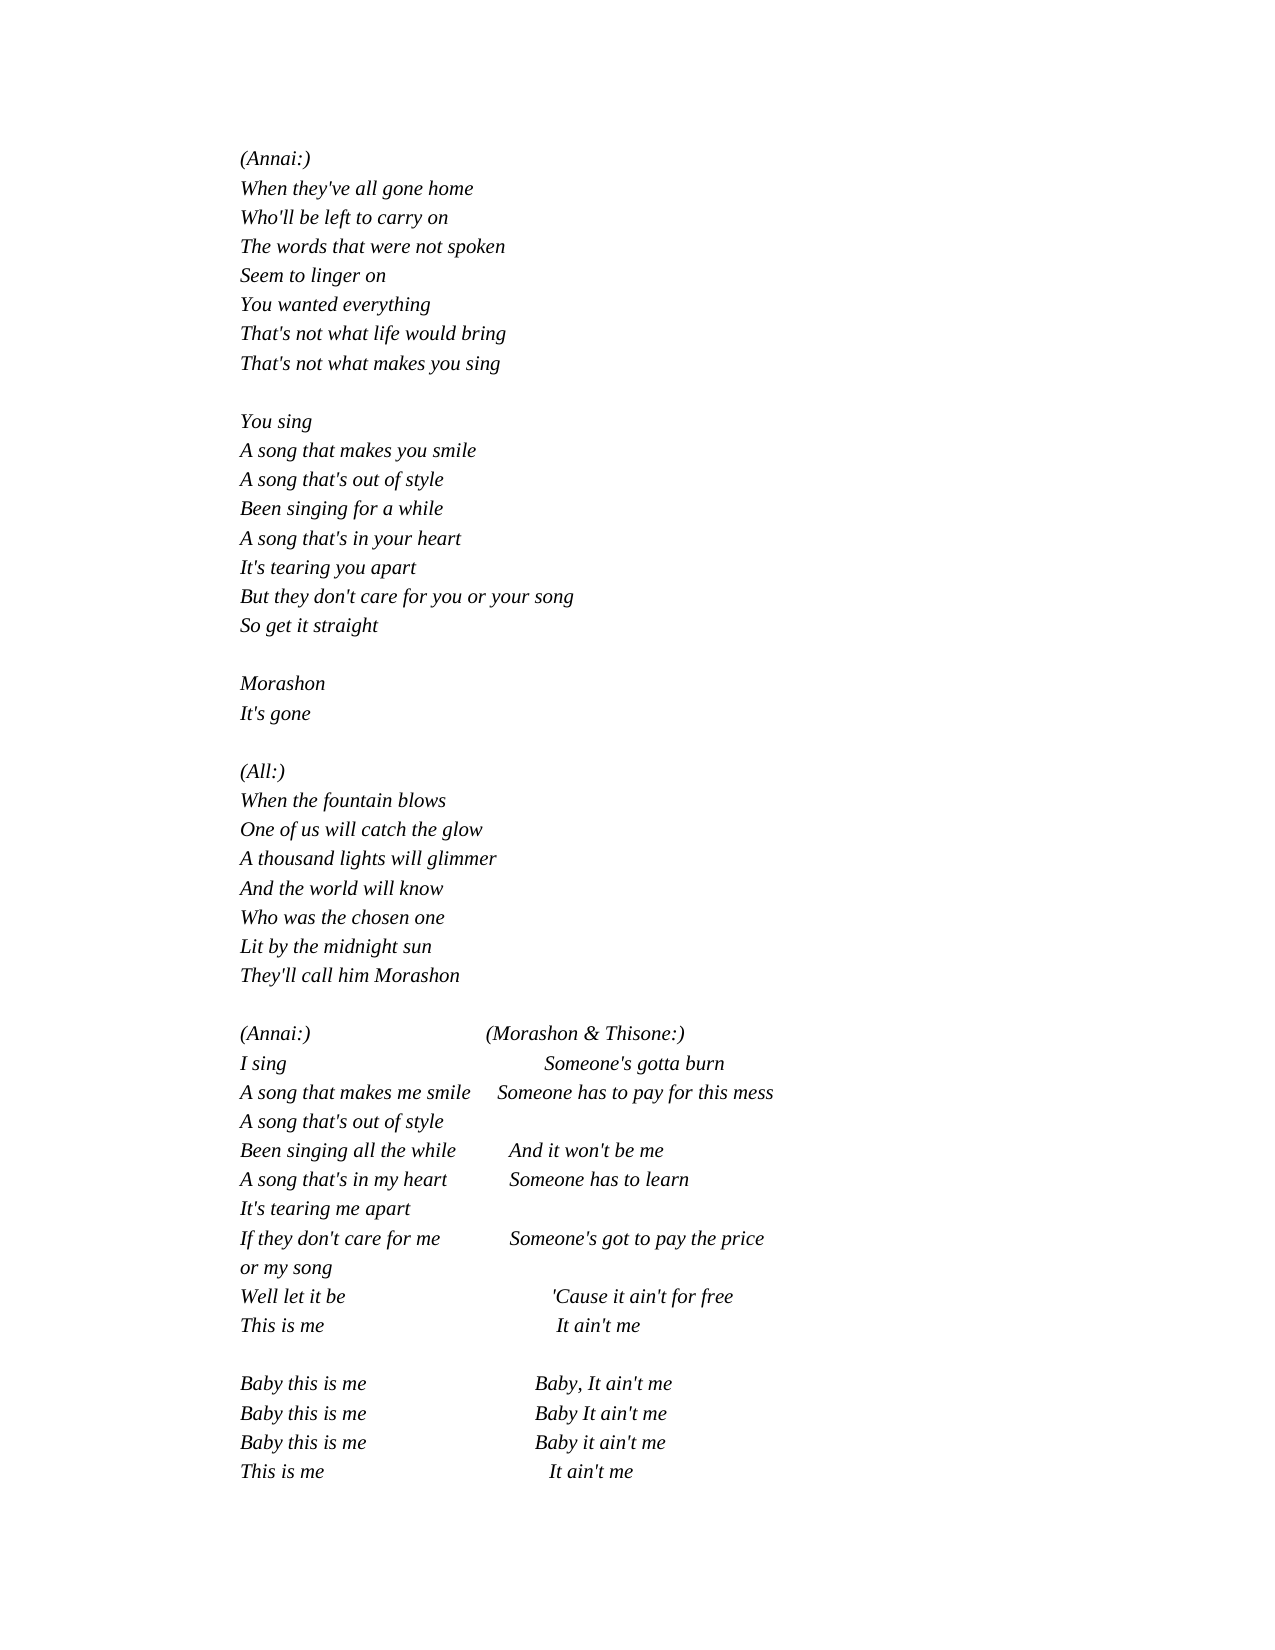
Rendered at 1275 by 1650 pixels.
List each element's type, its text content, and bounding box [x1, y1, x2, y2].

text That's not what life would bring [513, 322, 1186, 345]
text So get it straight [380, 614, 1186, 637]
text The words that were not spoken [507, 235, 1186, 258]
text A song that's in my heart Someone has to learn [691, 1168, 1186, 1191]
text Baby this is me Baby, It ain't me [674, 1372, 1186, 1395]
text Lit by the midnight sun [434, 935, 1186, 958]
text Baby this is me Baby it ain't me [668, 1431, 1186, 1454]
text But they don't care for you or your song [576, 585, 1186, 608]
text You sing [319, 410, 1186, 433]
text That's not what makes you sing [508, 351, 1186, 374]
text I sing Someone's gotta burn [732, 1051, 1186, 1074]
text A song that's out of style [451, 1110, 1186, 1133]
text or my song [339, 1256, 1186, 1279]
text It's tearing me apart [417, 1197, 1186, 1220]
text A song that makes you smile [483, 439, 1186, 462]
text They'll call him Morashon [462, 964, 1186, 987]
text Baby this is me Baby It ain't me [669, 1401, 1186, 1424]
text Who was the chosen one [446, 906, 1186, 929]
text Who'll be left to carry on [450, 206, 1186, 229]
text Seem to linger on [388, 264, 1186, 287]
text A song that makes me smile Someone has to pay for this mess [776, 1081, 1186, 1104]
text It's gone [318, 701, 1186, 724]
text And the world will know [445, 876, 1186, 899]
text When they've all gone home [475, 176, 1186, 199]
text This is me It ain't me [642, 1314, 1186, 1337]
text A thousand lights will glimmer [498, 847, 1186, 870]
text Well let it be 'Cause it ain't for free [735, 1285, 1186, 1308]
text Been singing for a while [450, 497, 1186, 520]
text Morashon [332, 672, 1186, 695]
text (All:) [287, 760, 1186, 783]
text (Annai:) (Morashon & Thisone:) [686, 1022, 1186, 1045]
text You wanted everything [438, 293, 1186, 316]
text One of us will catch the glow [484, 818, 1186, 841]
text If they don't care for me Someone's got to pay the price [766, 1226, 1186, 1249]
text This is me It ain't me [635, 1460, 1186, 1483]
text It's tearing you apart [418, 556, 1186, 579]
text (Annai:) [312, 147, 1186, 170]
text When the fountain blows [448, 789, 1186, 812]
text A song that's in your heart [463, 526, 1186, 549]
text A song that's out of style [451, 468, 1186, 491]
text Been singing all the while And it won't be me [666, 1139, 1186, 1162]
